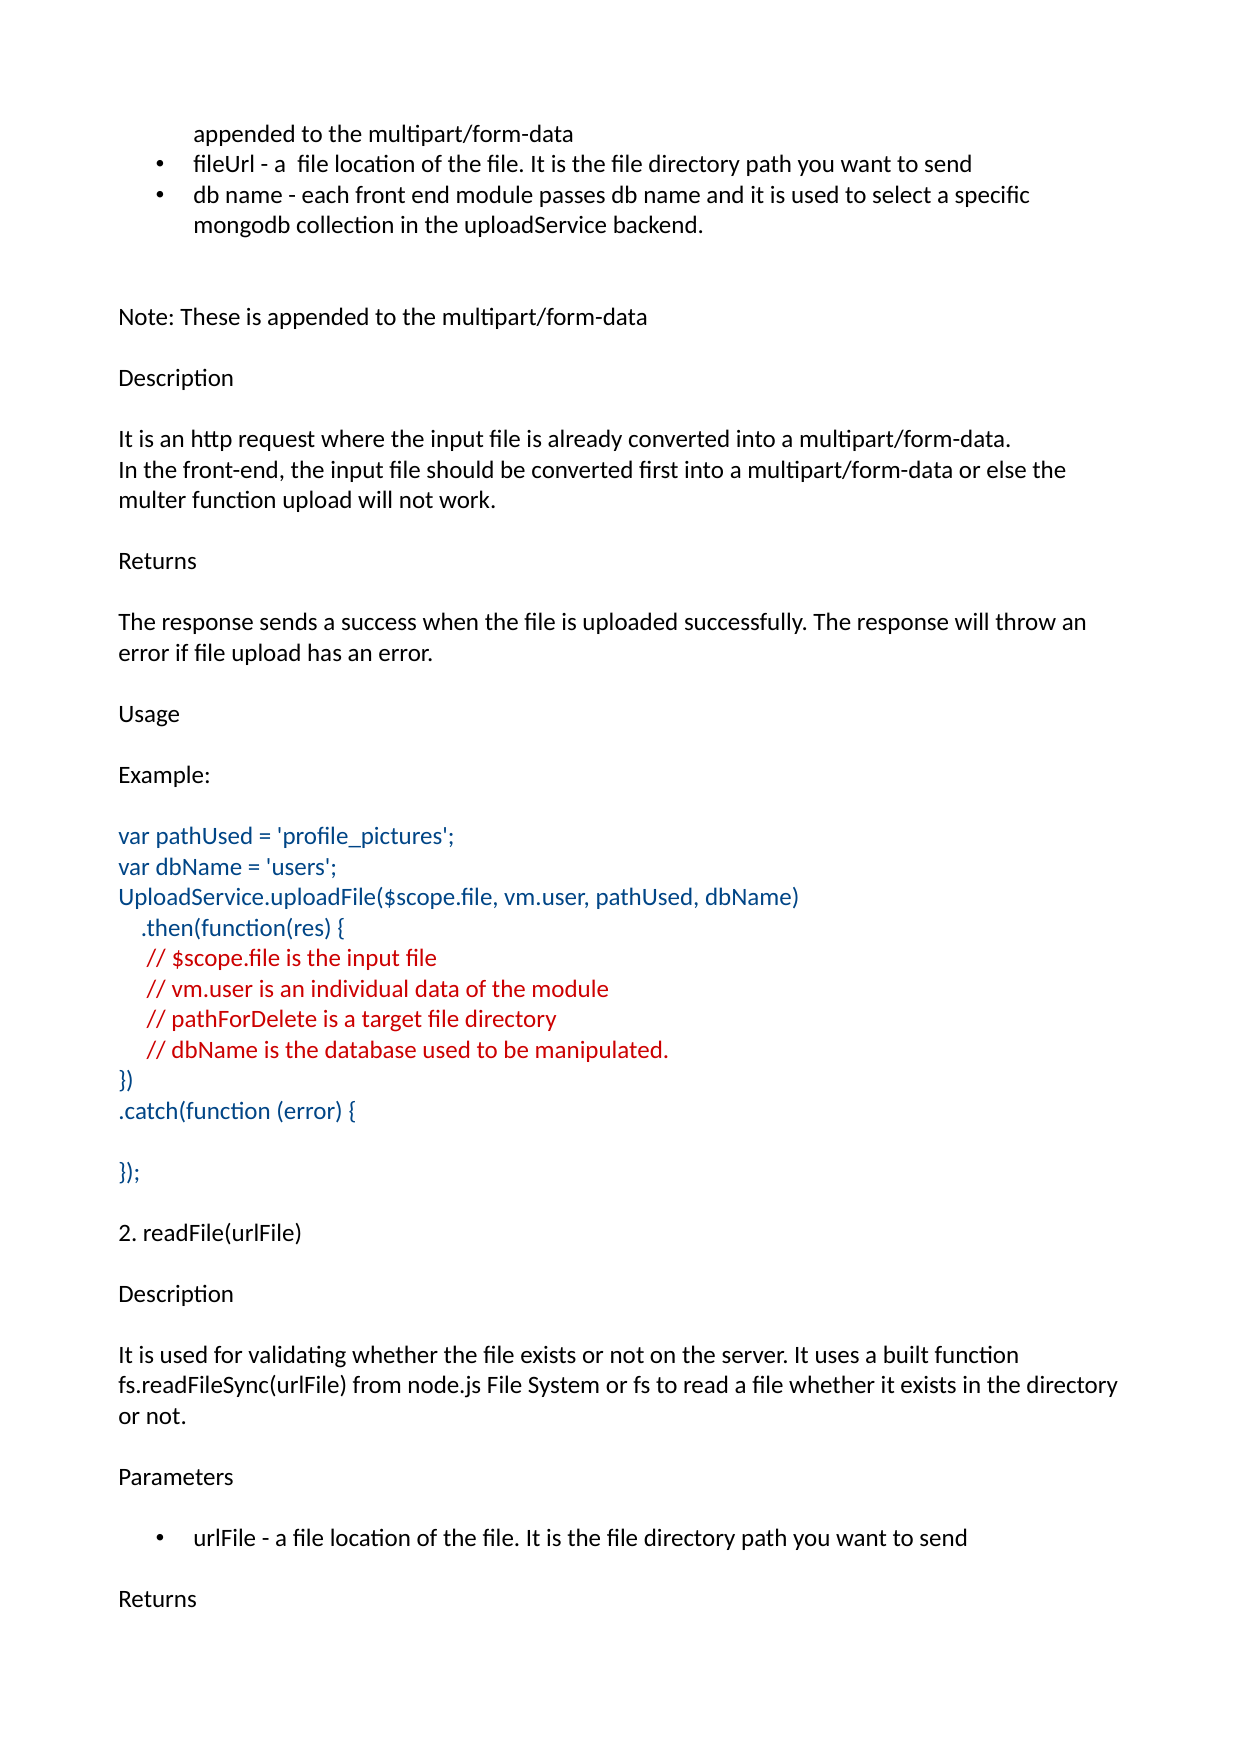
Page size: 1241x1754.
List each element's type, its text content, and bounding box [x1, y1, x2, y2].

text }) [118, 1064, 1122, 1095]
text Description [118, 362, 1122, 393]
text The response sends a success when the file is uploaded successfully. The response will throw an error if file upload has an error. [118, 606, 1122, 667]
list fileUrl - a file location of the file. It is the file directory path you want to send [156, 149, 1122, 179]
text // pathForDelete is a target file directory [118, 1003, 1122, 1034]
text Description [118, 1278, 1122, 1308]
text 2. readFile(urlFile) [118, 1217, 1122, 1247]
text var dbName = 'users'; [118, 851, 1122, 881]
text multer function upload will not work. [118, 484, 1122, 515]
text Parameters [118, 1461, 1122, 1492]
text In the front-end, the input file should be converted first into a multipart/form-data or else the [118, 454, 1122, 484]
text // $scope.file is the input file [118, 942, 1122, 973]
text // vm.user is an individual data of the module [118, 973, 1122, 1003]
text It is used for validating whether the file exists or not on the server. It uses a built function fs.readFileSync(urlFile) from node.js File System or fs to read a file whether it exists in the directory or not. [118, 1339, 1122, 1431]
text Returns [118, 1583, 1122, 1614]
text var pathUsed = 'profile_pictures'; [118, 820, 1122, 851]
text .then(function(res) { [118, 912, 1122, 942]
list appended to the multipart/form-data [156, 118, 1122, 149]
text Usage [118, 698, 1122, 728]
text Example: [118, 759, 1122, 789]
text }); [118, 1156, 1122, 1186]
text It is an http request where the input file is already converted into a multipart/form-data. [118, 423, 1122, 454]
text Returns [118, 545, 1122, 576]
text UploadService.uploadFile($scope.file, vm.user, pathUsed, dbName) [118, 881, 1122, 912]
text .catch(function (error) { [118, 1095, 1122, 1125]
list db name - each front end module passes db name and it is used to select a specific mongodb collection in the uploadService backend. [156, 179, 1122, 240]
text // dbName is the database used to be manipulated. [118, 1034, 1122, 1064]
text Note: These is appended to the multipart/form-data [118, 301, 1122, 332]
list urlFile - a file location of the file. It is the file directory path you want to send [156, 1522, 1122, 1553]
